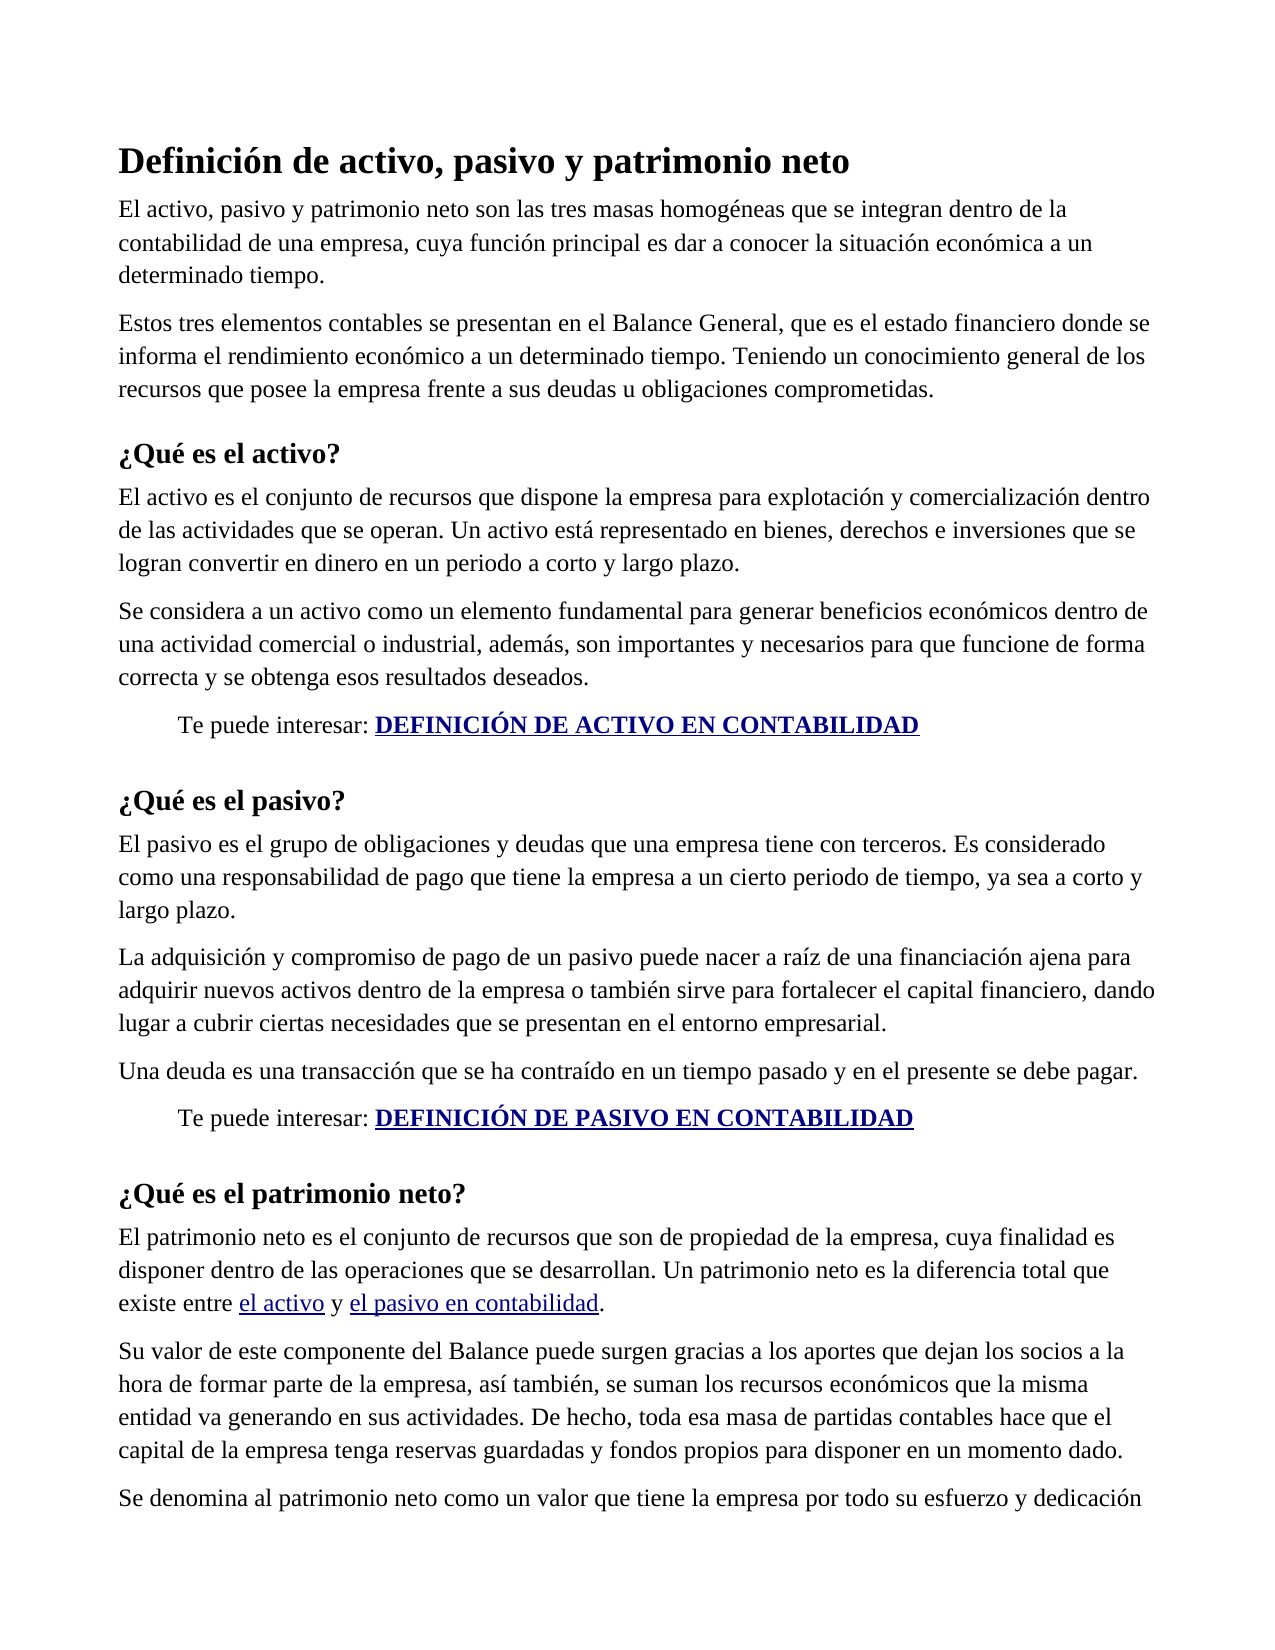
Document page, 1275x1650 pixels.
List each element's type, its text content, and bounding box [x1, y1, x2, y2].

text Una deuda es una transacción que se ha contraído en un tiempo pasado y en el presente se debe pagar. [118, 1056, 1157, 1085]
text Su valor de este componente del Balance puede surgen gracias a los aportes que dejan los socios a la hora de formar parte de la empresa, así también, se suman los recursos económicos que la misma entidad va generando en sus actividades. De hecho, toda esa masa de partidas contables hace que el capital de la empresa tenga reservas guardadas y fondos propios para disponer en un momento dado. [118, 1336, 1157, 1464]
text El activo, pasivo y patrimonio neto son las tres masas homogéneas que se integran dentro de la contabilidad de una empresa, cuya función principal es dar a conocer la situación económica a un determinado tiempo. [118, 194, 1157, 289]
text Se denomina al patrimonio neto como un valor que tiene la empresa por todo su esfuerzo y dedicación [118, 1483, 1157, 1511]
subtitle ¿Qué es el patrimonio neto? [118, 1176, 1157, 1210]
text Se considera a un activo como un elemento fundamental para generar beneficios económicos dentro de una actividad comercial o industrial, además, son importantes y necesarios para que funcione de forma correcta y se obtenga esos resultados deseados. [118, 596, 1157, 691]
text Te puede interesar: DEFINICIÓN DE ACTIVO EN CONTABILIDAD [177, 710, 1098, 738]
subtitle Definición de activo, pasivo y patrimonio neto [118, 139, 1157, 182]
text El pasivo es el grupo de obligaciones y deudas que una empresa tiene con terceros. Es considerado como una responsabilidad de pago que tiene la empresa a un cierto periodo de tiempo, ya sea a corto y largo plazo. [118, 829, 1157, 923]
subtitle ¿Qué es el activo? [118, 436, 1157, 470]
text Estos tres elementos contables se presentan en el Balance General, que es el estado financiero donde se informa el rendimiento económico a un determinado tiempo. Teniendo un conocimiento general de los recursos que posee la empresa frente a sus deudas u obligaciones comprometidas. [118, 308, 1157, 403]
text La adquisición y compromiso de pago de un pasivo puede nacer a raíz de una financiación ajena para adquirir nuevos activos dentro de la empresa o también sirve para fortalecer el capital financiero, dando lugar a cubrir ciertas necesidades que se presentan en el entorno empresarial. [118, 942, 1157, 1037]
text El activo es el conjunto de recursos que dispone la empresa para explotación y comercialización dentro de las actividades que se operan. Un activo está representado en bienes, derechos e inversiones que se logran convertir en dinero en un periodo a corto y largo plazo. [118, 482, 1157, 577]
text Te puede interesar: DEFINICIÓN DE PASIVO EN CONTABILIDAD [177, 1103, 1098, 1132]
text El patrimonio neto es el conjunto de recursos que son de propiedad de la empresa, cuya finalidad es disponer dentro de las operaciones que se desarrollan. Un patrimonio neto es la diferencia total que existe entre el activo y el pasivo en contabilidad. [118, 1222, 1157, 1317]
subtitle ¿Qué es el pasivo? [118, 783, 1157, 816]
